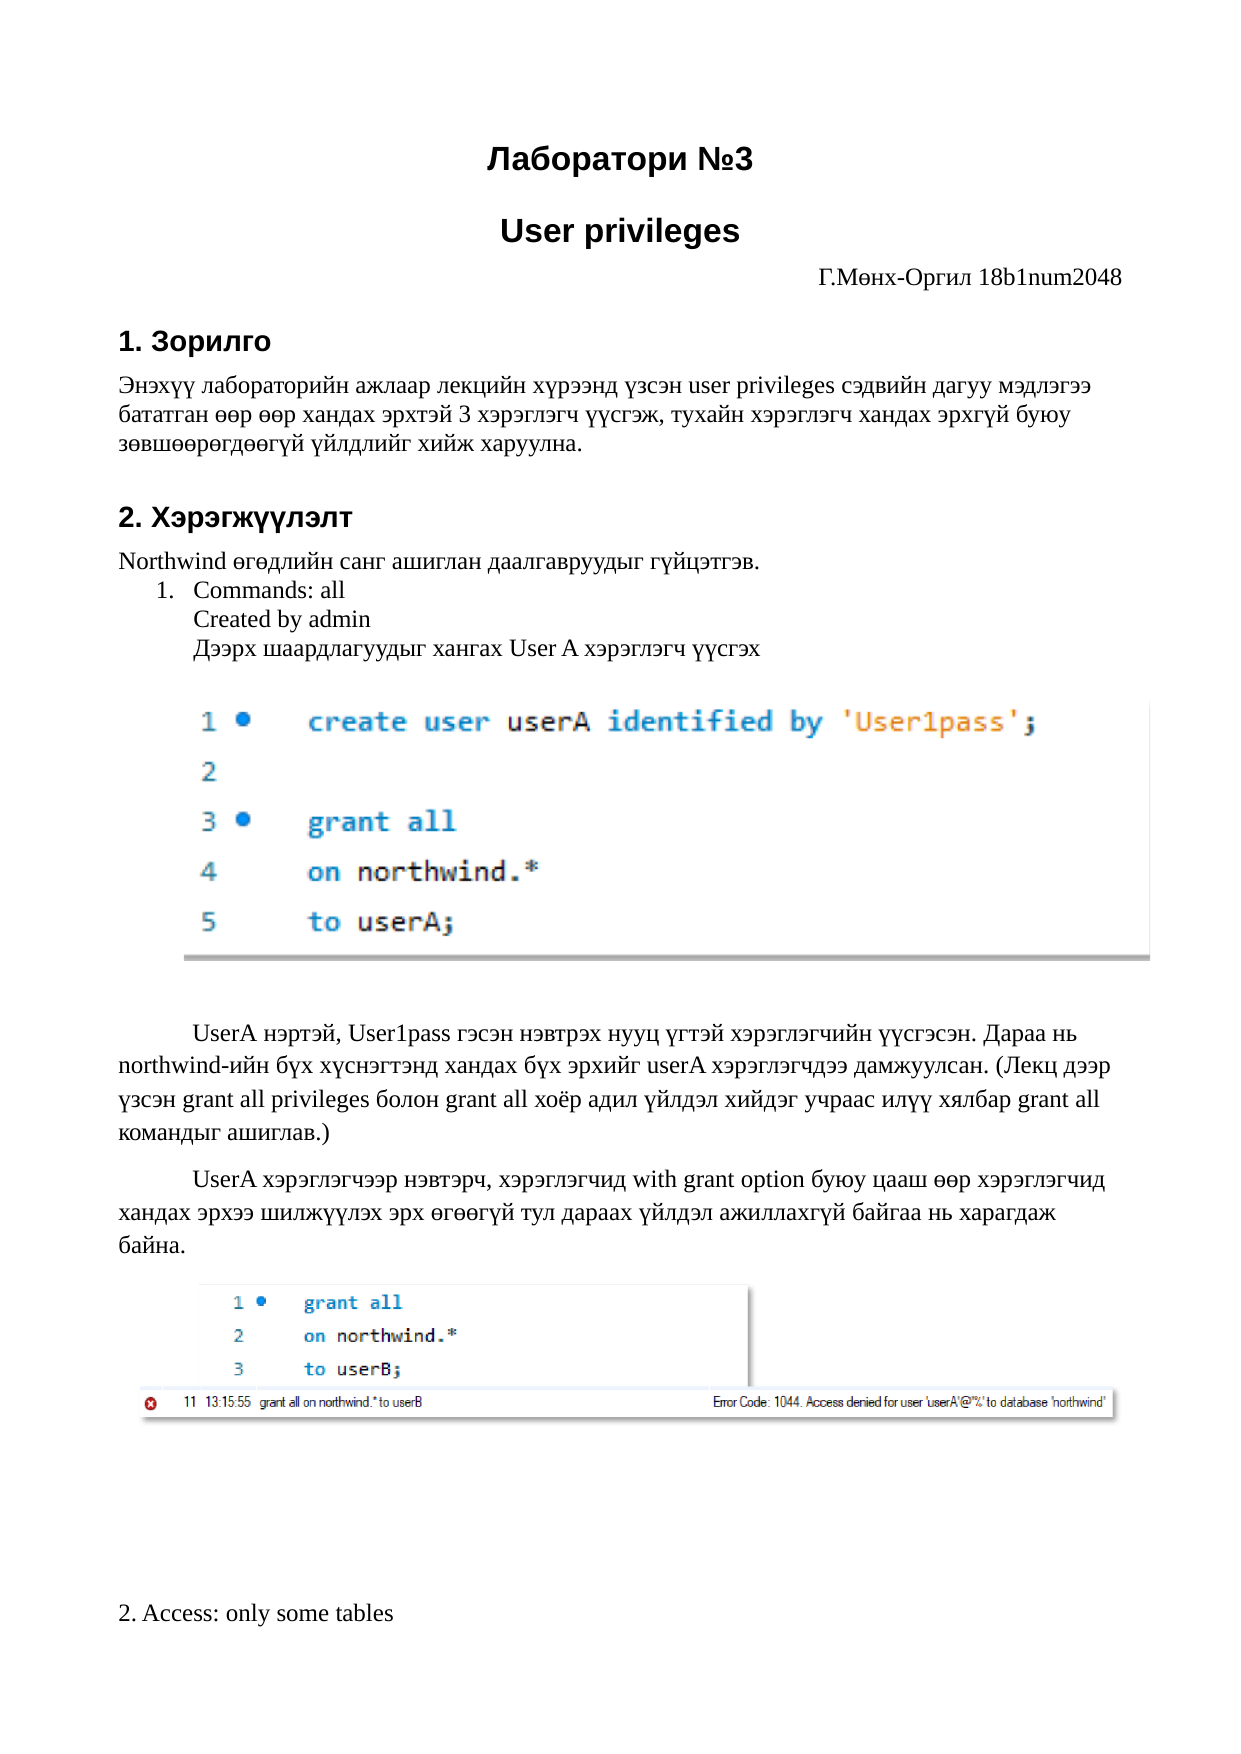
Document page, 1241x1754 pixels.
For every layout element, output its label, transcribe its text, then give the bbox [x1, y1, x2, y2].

text UserA хэрэглэгчээр нэвтэрч, хэрэглэгчид with grant option буюу цааш өөр хэрэглэгчид хандах эрхээ шилжүүлэх эрх өгөөгүй тул дараах үйлдэл ажиллахгүй байгаа нь харагдаж байна. [118, 1164, 1122, 1259]
picture [118, 1277, 1123, 1426]
text Г.Мөнх-Оргил 18b1num2048 [118, 262, 1122, 291]
list Commands: all [156, 575, 1122, 604]
subtitle 2. Хэрэгжүүлэлт [118, 500, 1122, 534]
text 2. Access: only some tables [118, 1598, 1122, 1626]
list Дээрх шаардлагуудыг хангах User A хэрэглэгч үүсгэх [156, 633, 1122, 661]
picture [183, 699, 1151, 961]
text Энэхүү лабораторийн ажлаар лекцийн хүрээнд үзсэн user privileges сэдвийн дагуу мэдлэгээ бататган өөр өөр хандах эрхтэй 3 хэрэглэгч үүсгэж, тухайн хэрэглэгч хандах эрхгүй буюу [118, 371, 1122, 428]
subtitle 1. Зорилго [118, 324, 1122, 358]
subtitle Лаборатори №3 [118, 139, 1122, 178]
subtitle User privileges [118, 211, 1122, 249]
text зөвшөөрөгдөөгүй үйлдлийг хийж харуулна. [118, 428, 1122, 457]
list Created by admin [156, 604, 1122, 633]
text Northwind өгөдлийн санг ашиглан даалгавруудыг гүйцэтгэв. [118, 546, 1122, 575]
text UserА нэртэй, User1pass гэсэн нэвтрэх нууц үгтэй хэрэглэгчийн үүсгэсэн. Дараа нь northwind-ийн бүх хүснэгтэнд хандах бүх эрхийг userA хэрэглэгчдээ дамжуулсан. (Лекц дээр үзсэн grant all privileges болон grant all хоёр адил үйлдэл хийдэг учраас илүү хялбар grant all командыг ашиглав.) [118, 1018, 1122, 1145]
